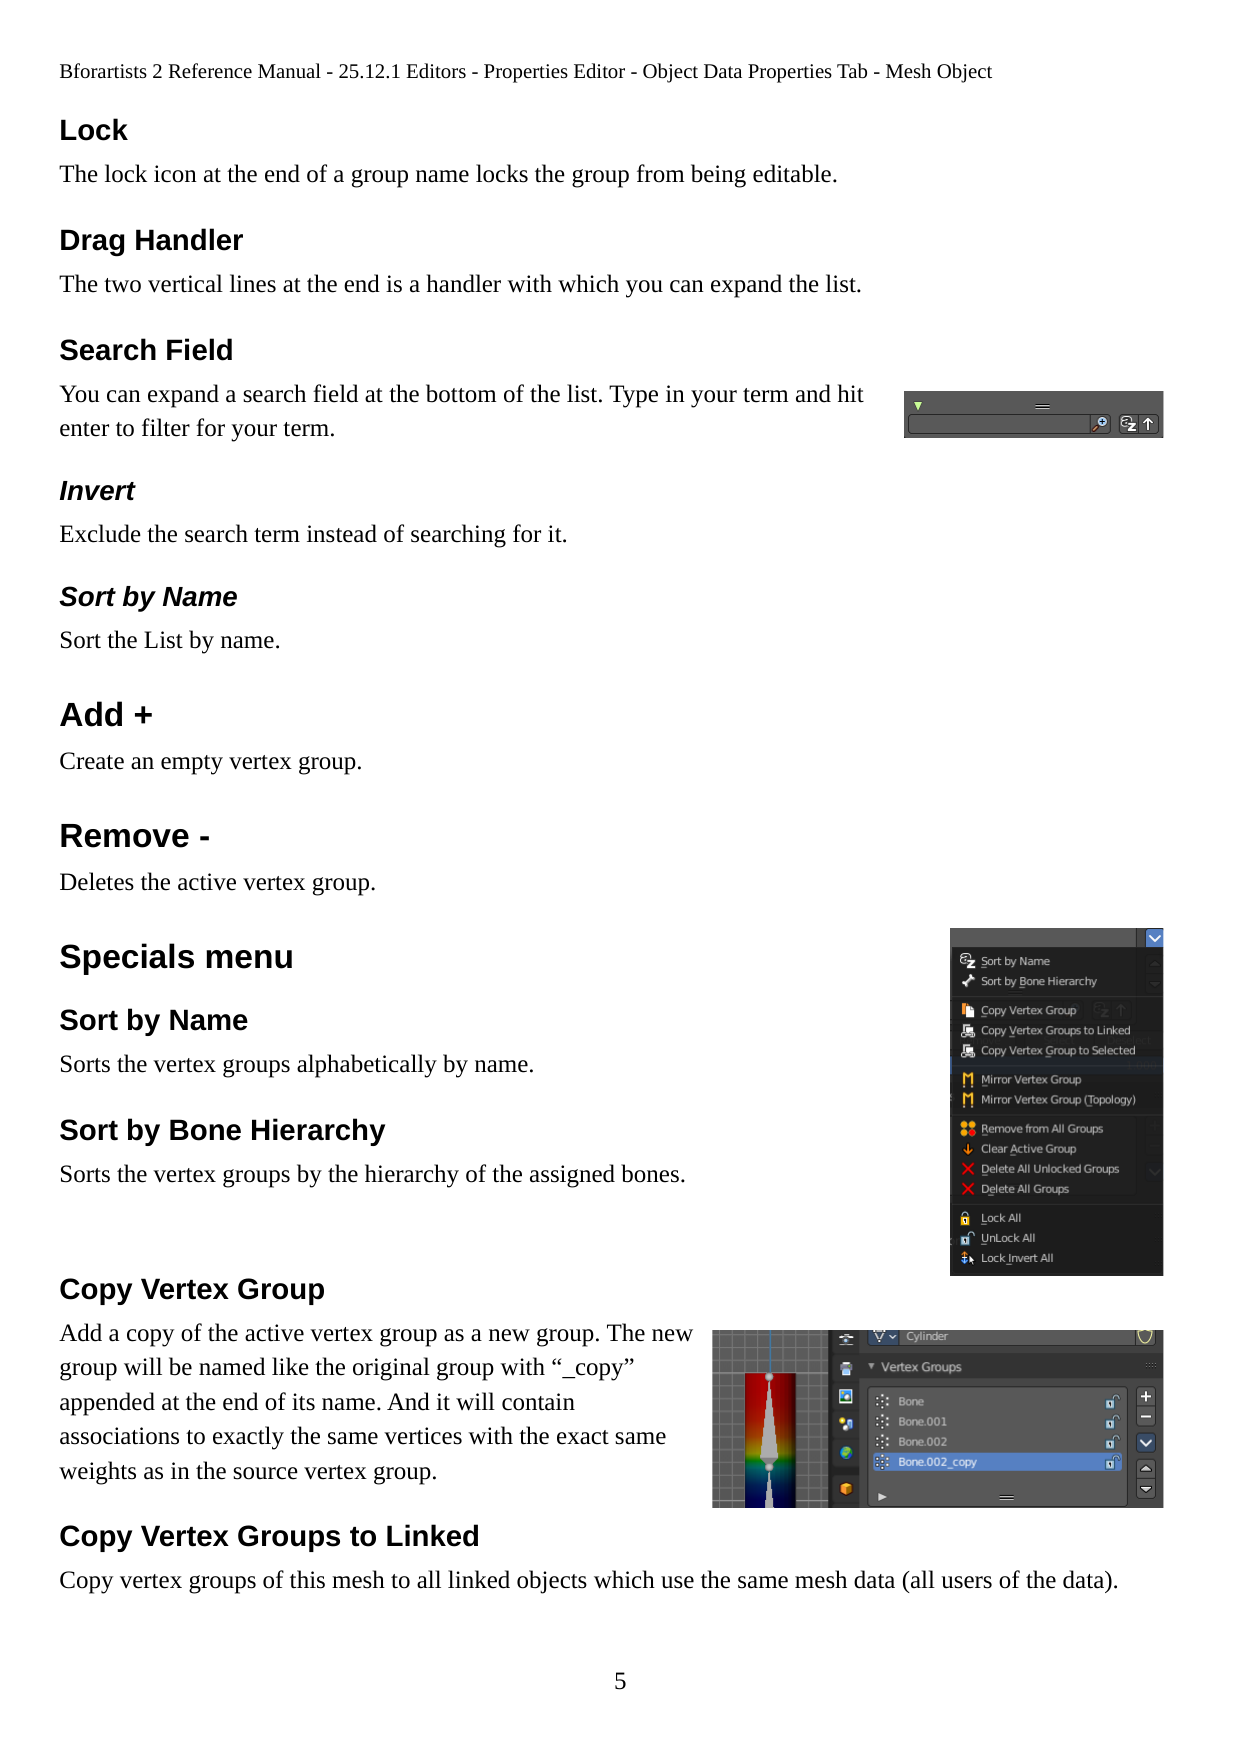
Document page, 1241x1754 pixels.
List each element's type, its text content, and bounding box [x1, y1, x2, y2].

text You can expand a search field at the bottom of the list. Type in your term and hit enter to filter for your term. [59, 379, 1181, 442]
text Copy vertex groups of this mesh to all linked objects which use the same mesh data (all users of the data). [59, 1566, 1181, 1594]
subtitle Search Field [59, 332, 1181, 366]
subtitle Sort by Name [59, 1003, 950, 1036]
text Sorts the vertex groups alphabetically by name. [59, 1049, 950, 1078]
picture [904, 391, 1164, 438]
subtitle Drag Handler [59, 222, 1181, 256]
subtitle Copy Vertex Groups to Linked [59, 1519, 1181, 1553]
subtitle Lock [59, 113, 1181, 146]
subtitle [1164, 1003, 1181, 1036]
picture [712, 1330, 1164, 1508]
text Exclude the search term instead of searching for it. [59, 519, 1181, 548]
text The lock icon at the end of a group name locks the group from being editable. [59, 159, 1181, 188]
text Add a copy of the active vertex group as a new group. The new group will be named like the original group with “_copy” appended at the end of its name. And it will contain associations to exactly the same vertices with the exact same weights as in the source vertex group. [59, 1318, 1181, 1484]
subtitle [1164, 937, 1181, 976]
subtitle Sort by Name [59, 581, 1181, 612]
subtitle Invert [59, 475, 1181, 507]
subtitle Specials menu [59, 937, 950, 976]
subtitle Remove - [59, 816, 1181, 854]
picture [950, 928, 1164, 1276]
text Deletes the active vertex group. [59, 867, 1181, 896]
text Sorts the vertex groups by the hierarchy of the assigned bones. [59, 1159, 950, 1188]
text Create an empty vertex group. [59, 746, 1181, 775]
text Sort the List by name. [59, 625, 1181, 654]
subtitle Sort by Bone Hierarchy [59, 1113, 950, 1146]
subtitle Add + [59, 695, 1181, 733]
subtitle [1164, 1113, 1181, 1146]
subtitle Copy Vertex Group [59, 1272, 1181, 1305]
text The two vertical lines at the end is a handler with which you can expand the list. [59, 269, 1181, 297]
